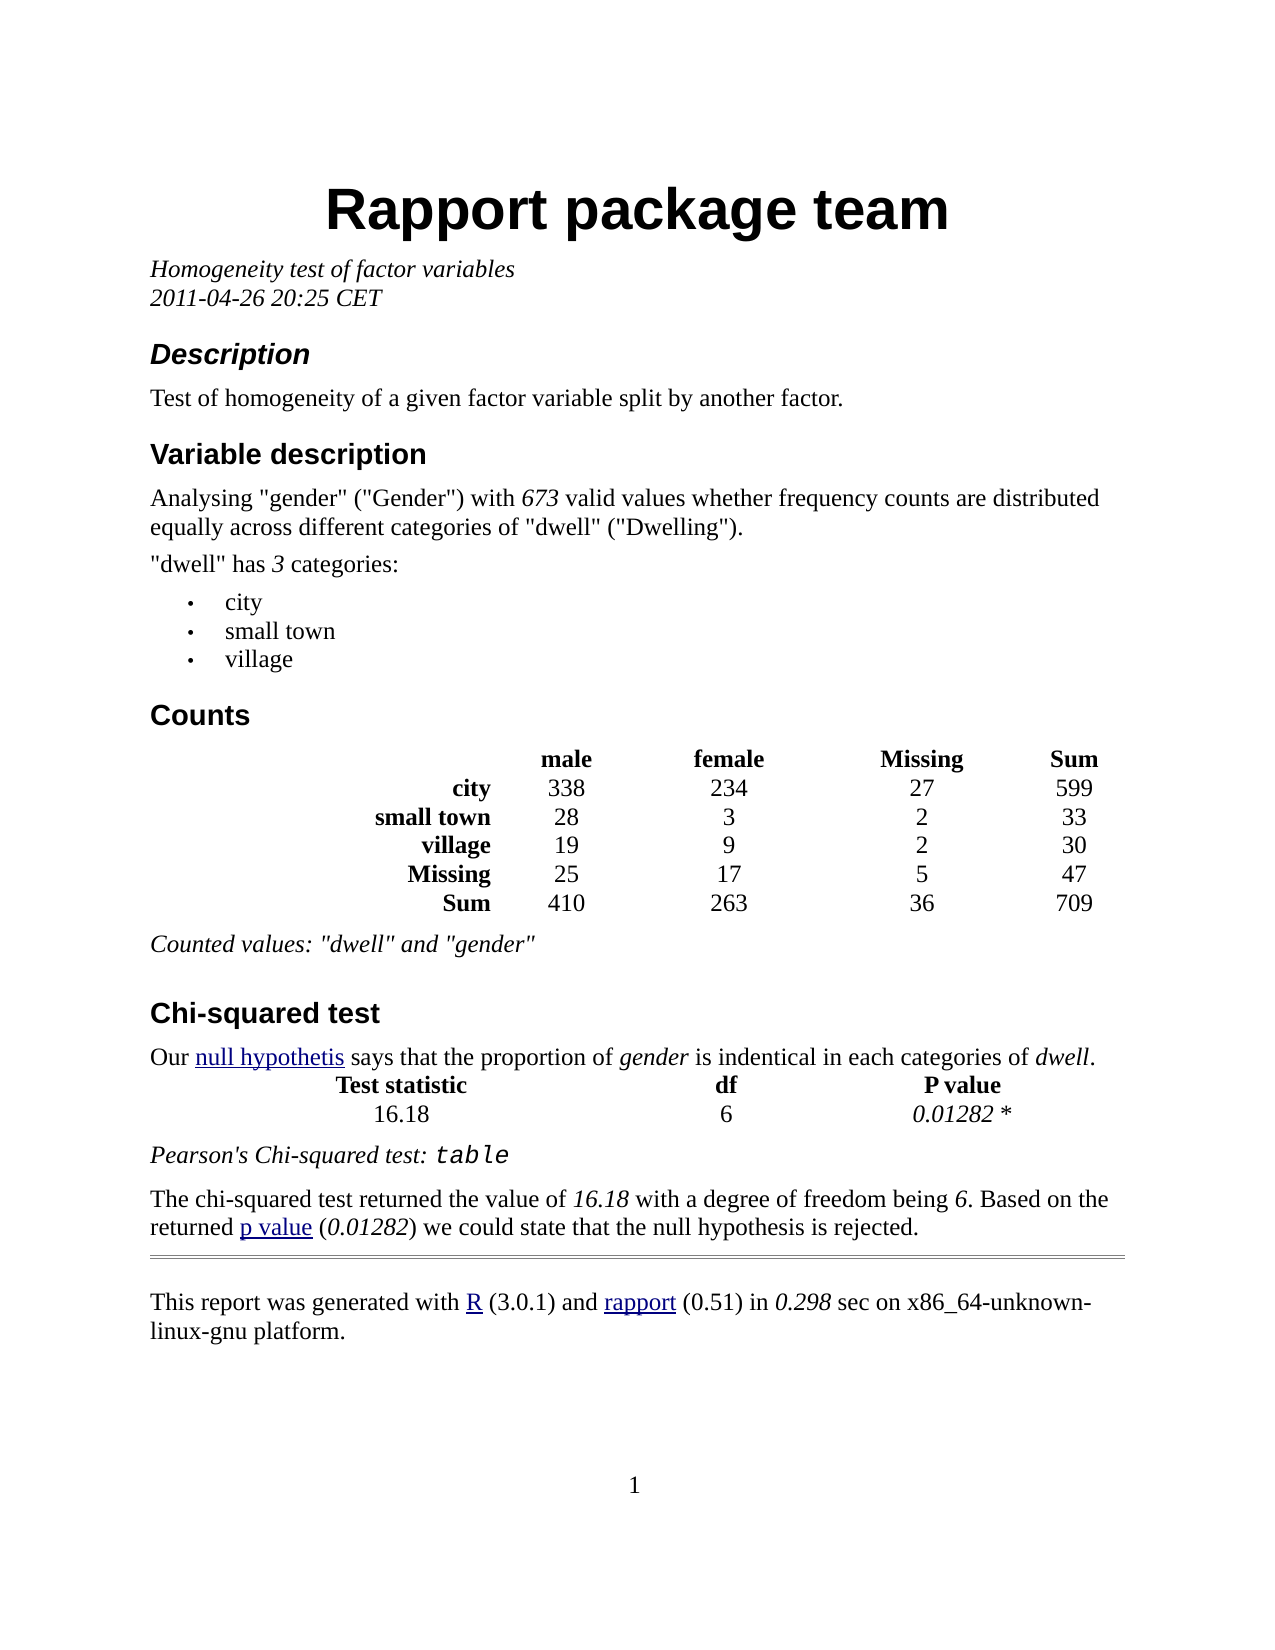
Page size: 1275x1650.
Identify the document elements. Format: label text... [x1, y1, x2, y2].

subtitle Chi-squared test [150, 996, 1125, 1029]
table_header Test statistic [150, 1070, 652, 1099]
table_header [150, 744, 495, 773]
table_header df [652, 1070, 800, 1099]
table_header Sum [1023, 744, 1125, 773]
table_cell 36 [820, 888, 1023, 917]
table_cell 0.01282 * [800, 1099, 1125, 1128]
table_cell 28 [495, 802, 637, 831]
title Rapport package team [150, 175, 1125, 242]
table_cell 2 [820, 831, 1023, 859]
table_cell 16.18 [150, 1099, 652, 1128]
list city [187, 587, 1125, 616]
text Homogeneity test of factor variables [150, 254, 1125, 283]
table_cell 47 [1023, 859, 1125, 888]
text Counted values: "dwell" and "gender" [150, 929, 1125, 958]
table_cell 17 [638, 859, 820, 888]
table_cell Missing [150, 859, 495, 888]
table_cell 338 [495, 773, 637, 802]
table_cell 599 [1023, 773, 1125, 802]
text Pearson's Chi-squared test: table [150, 1140, 1125, 1171]
text This report was generated with R (3.0.1) and rapport (0.51) in 0.298 sec on x86_64-unknown-linux-gnu platform. [150, 1287, 1125, 1345]
text Our null hypothetis says that the proportion of gender is indentical in each categories of dwell. [150, 1042, 1125, 1070]
table_cell 2 [820, 802, 1023, 831]
subtitle Counts [150, 698, 1125, 732]
table_cell 5 [820, 859, 1023, 888]
table_cell 9 [638, 831, 820, 859]
table_cell small town [150, 802, 495, 831]
text Analysing "gender" ("Gender") with 673 valid values whether frequency counts are distributed equally across different categories of "dwell" ("Dwelling"). [150, 483, 1125, 540]
text "dwell" has 3 categories: [150, 549, 1125, 578]
table_cell 19 [495, 831, 637, 859]
table_cell 25 [495, 859, 637, 888]
table_cell 410 [495, 888, 637, 917]
table_cell 27 [820, 773, 1023, 802]
table_cell 234 [638, 773, 820, 802]
table_cell village [150, 831, 495, 859]
table_cell 30 [1023, 831, 1125, 859]
table_header P value [800, 1070, 1125, 1099]
table_cell 6 [652, 1099, 800, 1128]
table_cell 709 [1023, 888, 1125, 917]
table_cell city [150, 773, 495, 802]
table_cell Sum [150, 888, 495, 917]
table_header Missing [820, 744, 1023, 773]
subtitle Description [150, 337, 1125, 371]
table_cell 3 [638, 802, 820, 831]
table_header male [495, 744, 637, 773]
table_cell 33 [1023, 802, 1125, 831]
text 2011-04-26 20:25 CET [150, 283, 1125, 312]
table_header female [638, 744, 820, 773]
table_cell 263 [638, 888, 820, 917]
list village [187, 644, 1125, 673]
text The chi-squared test returned the value of 16.18 with a degree of freedom being 6. Based on the returned p value (0.01282) we could state that the null hypothesis is rejected. [150, 1184, 1125, 1241]
list small town [187, 616, 1125, 644]
text Test of homogeneity of a given factor variable split by another factor. [150, 383, 1125, 412]
subtitle Variable description [150, 437, 1125, 470]
